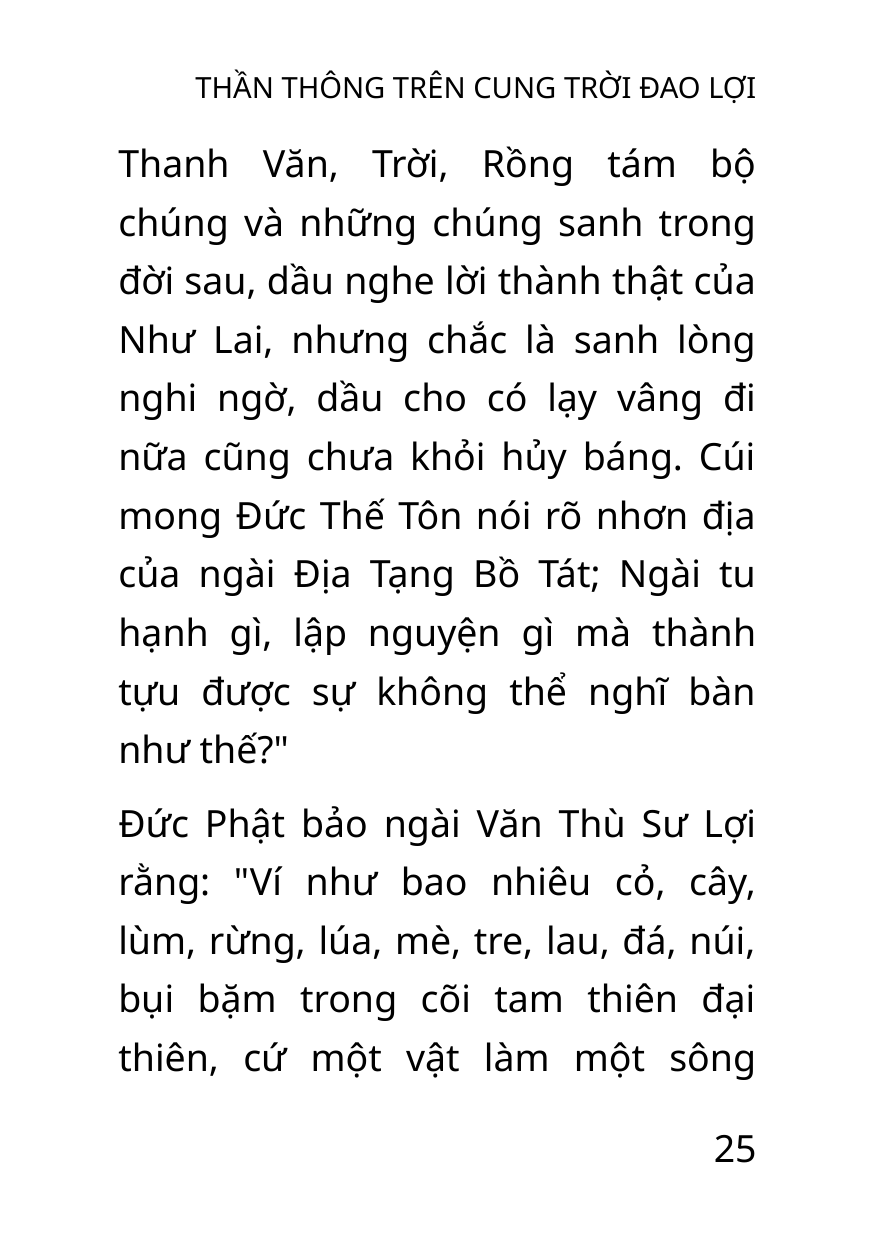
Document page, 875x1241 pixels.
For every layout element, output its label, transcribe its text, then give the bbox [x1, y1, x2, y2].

text Đức Phật bảo ngài Văn Thù Sư Lợi rằng: "Ví như bao nhiêu cỏ, cây, lùm, rừng, lúa, mè, tre, lau, đá, núi, bụi bặm trong cõi tam thiên đại thiên, cứ một vật làm một sông [118, 797, 756, 1082]
text Thanh Văn, Trời, Rồng tám bộ chúng và những chúng sanh trong đời sau, dầu nghe lời thành thật của Như Lai, nhưng chắc là sanh lòng nghi ngờ, dầu cho có lạy vâng đi nữa cũng chưa khỏi hủy báng. Cúi mong Đức Thế Tôn nói rõ nhơn địa của ngài Địa Tạng Bồ Tát; Ngài tu hạnh gì, lập nguyện gì mà thành tựu được sự không thể nghĩ bàn như thế?" [118, 137, 756, 775]
